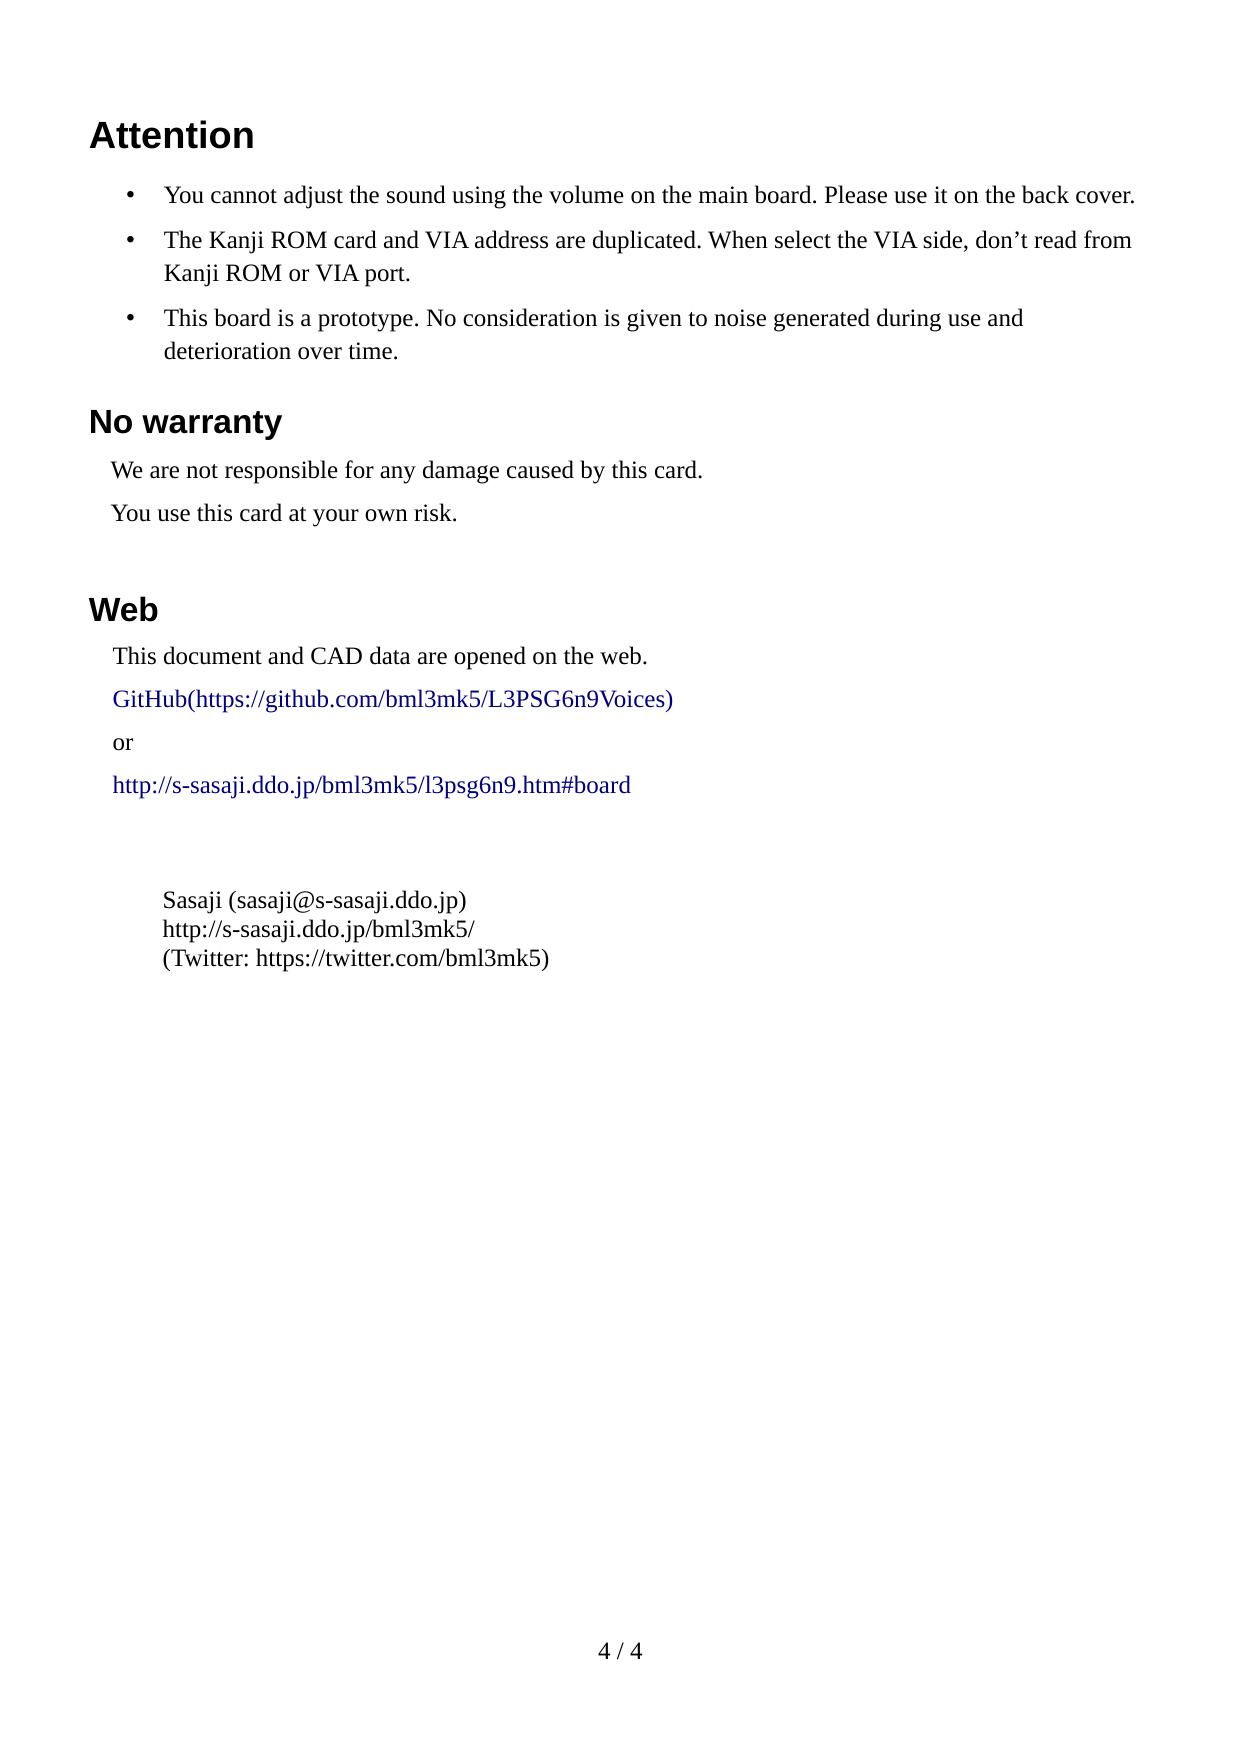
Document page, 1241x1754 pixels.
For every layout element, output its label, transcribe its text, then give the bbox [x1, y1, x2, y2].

text http://s-sasaji.ddo.jp/bml3mk5/ [162, 914, 1152, 943]
list The Kanji ROM card and VIA address are duplicated. When select the VIA side, don’t read from Kanji ROM or VIA port. [126, 225, 1152, 287]
subtitle No warranty [88, 402, 1152, 441]
text We are not responsible for any damage caused by this card. [88, 453, 1152, 484]
text http://s-sasaji.ddo.jp/bml3mk5/l3psg6n9.htm#board [112, 770, 1152, 799]
list This board is a prototype. No consideration is given to noise generated during use and deterioration over time. [126, 303, 1152, 365]
text You use this card at your own risk. [88, 496, 1152, 528]
text GitHub(https://github.com/bml3mk5/L3PSG6n9Voices) [112, 684, 1152, 713]
list You cannot adjust the sound using the volume on the main board. Please use it on the back cover. [126, 181, 1152, 209]
text This document and CAD data are opened on the web. [112, 641, 1152, 669]
subtitle Attention [88, 113, 1152, 157]
text or [112, 727, 1152, 756]
text Sasaji (sasaji@s-sasaji.ddo.jp) [162, 885, 1152, 914]
subtitle Web [88, 590, 1152, 628]
text (Twitter: https://twitter.com/bml3mk5) [162, 943, 1152, 971]
